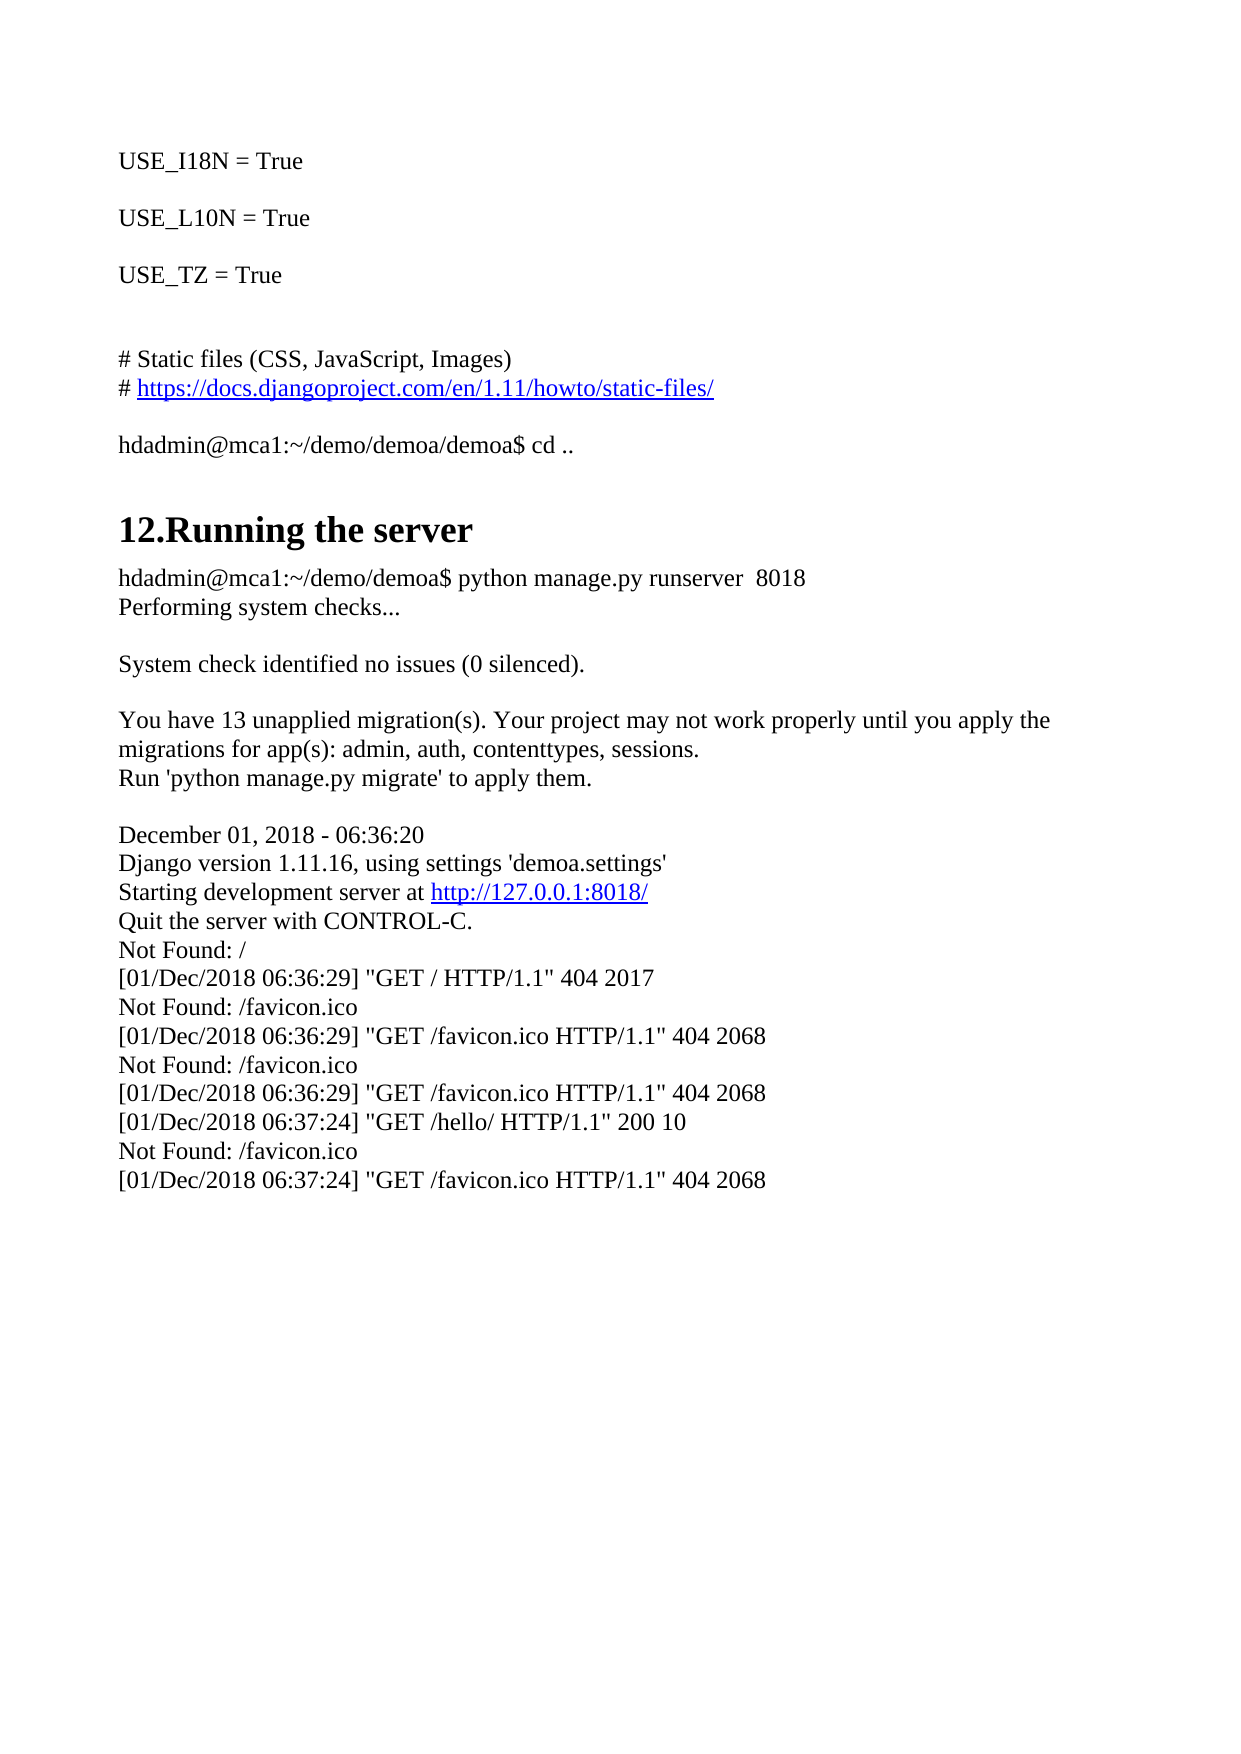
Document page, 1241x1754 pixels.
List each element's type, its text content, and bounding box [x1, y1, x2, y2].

text Not Found: /favicon.ico [118, 1050, 1122, 1078]
text USE_I18N = True [118, 146, 1122, 175]
text USE_L10N = True [118, 203, 1122, 232]
text Not Found: /favicon.ico [118, 1136, 1122, 1165]
text You have 13 unapplied migration(s). Your project may not work properly until you apply the migrations for app(s): admin, auth, contenttypes, sessions. [118, 706, 1122, 763]
text December 01, 2018 - 06:36:20 [118, 820, 1122, 848]
text [01/Dec/2018 06:37:24] "GET /hello/ HTTP/1.1" 200 10 [118, 1107, 1122, 1136]
text hdadmin@mca1:~/demo/demoa/demoa$ cd .. [118, 430, 1122, 459]
text Performing system checks... [118, 592, 1122, 621]
text # https://docs.djangoproject.com/en/1.11/howto/static-files/ [118, 373, 1122, 402]
text [01/Dec/2018 06:36:29] "GET /favicon.ico HTTP/1.1" 404 2068 [118, 1021, 1122, 1050]
text Run 'python manage.py migrate' to apply them. [118, 763, 1122, 792]
text Quit the server with CONTROL-C. [118, 906, 1122, 935]
text USE_TZ = True [118, 260, 1122, 288]
text 12.Running the server [118, 508, 1122, 551]
text # Static files (CSS, JavaScript, Images) [118, 344, 1122, 373]
text System check identified no issues (0 silenced). [118, 649, 1122, 677]
text [01/Dec/2018 06:36:29] "GET /favicon.ico HTTP/1.1" 404 2068 [118, 1078, 1122, 1107]
text Not Found: /favicon.ico [118, 992, 1122, 1021]
text Starting development server at http://127.0.0.1:8018/ [118, 877, 1122, 906]
text [01/Dec/2018 06:36:29] "GET / HTTP/1.1" 404 2017 [118, 963, 1122, 992]
text [01/Dec/2018 06:37:24] "GET /favicon.ico HTTP/1.1" 404 2068 [118, 1165, 1122, 1193]
text hdadmin@mca1:~/demo/demoa$ python manage.py runserver 8018 [118, 563, 1122, 592]
text Django version 1.11.16, using settings 'demoa.settings' [118, 848, 1122, 877]
text Not Found: / [118, 935, 1122, 963]
